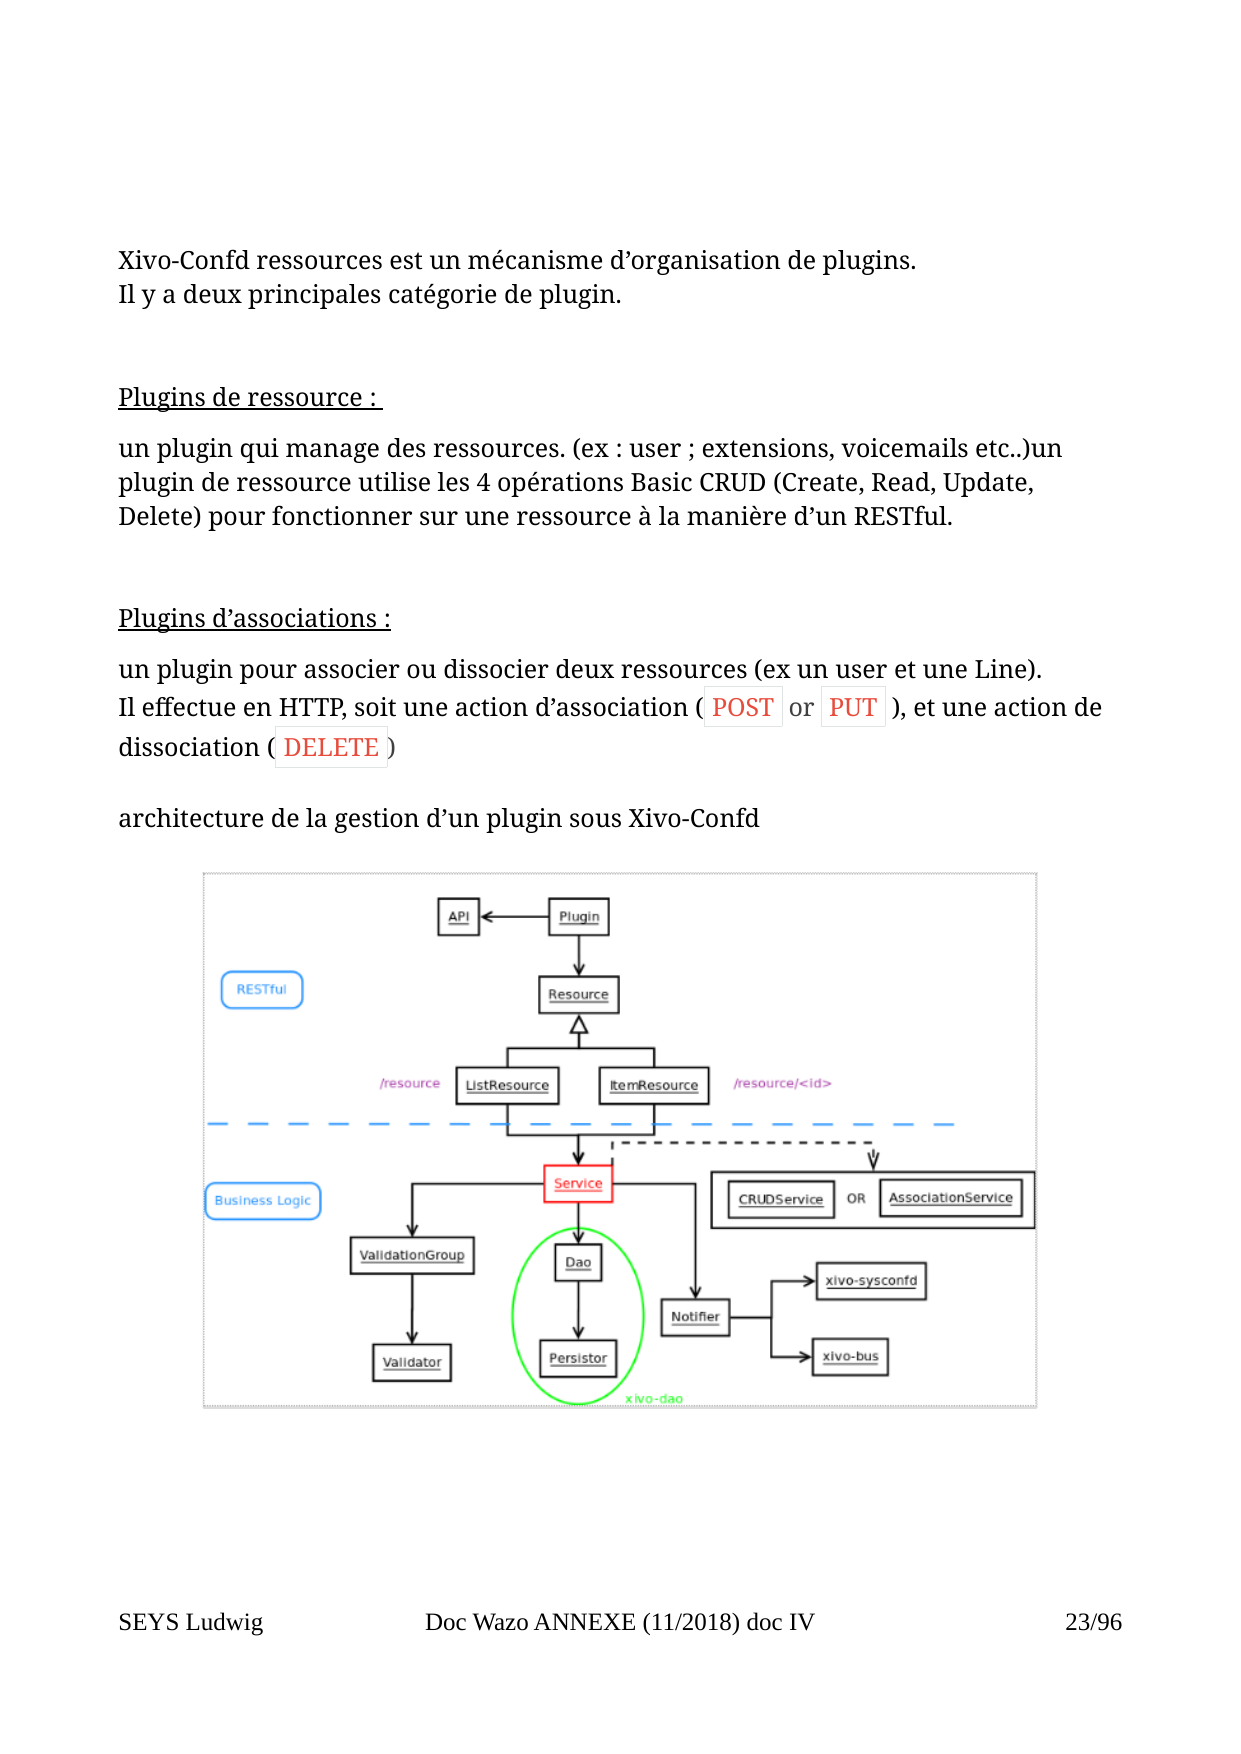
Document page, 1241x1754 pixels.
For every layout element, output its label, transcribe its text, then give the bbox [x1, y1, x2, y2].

text Xivo-Confd ressources est un mécanisme d’organisation de plugins. [118, 243, 1122, 277]
text Il effectue en HTTP, soit une action d’association (POST or PUT ), et une action de dissociation (DELETE) [118, 686, 1122, 767]
picture [202, 872, 1038, 1409]
text un plugin qui manage des ressources. (ex : user ; extensions, voicemails etc..)un plugin de ressource utilise les 4 opérations Basic CRUD (Create, Read, Update, Delete) pour fonctionner sur une ressource à la manière d’un RESTful. [118, 430, 1122, 533]
text Il y a deux principales catégorie de plugin. [118, 277, 1122, 311]
text Plugins d’associations : [118, 601, 1122, 635]
text un plugin pour associer ou dissocier deux ressources (ex un user et une Line). [118, 652, 1122, 686]
text Plugins de ressource : [118, 379, 1122, 413]
text architecture de la gestion d’un plugin sous Xivo-Confd [118, 801, 1122, 835]
